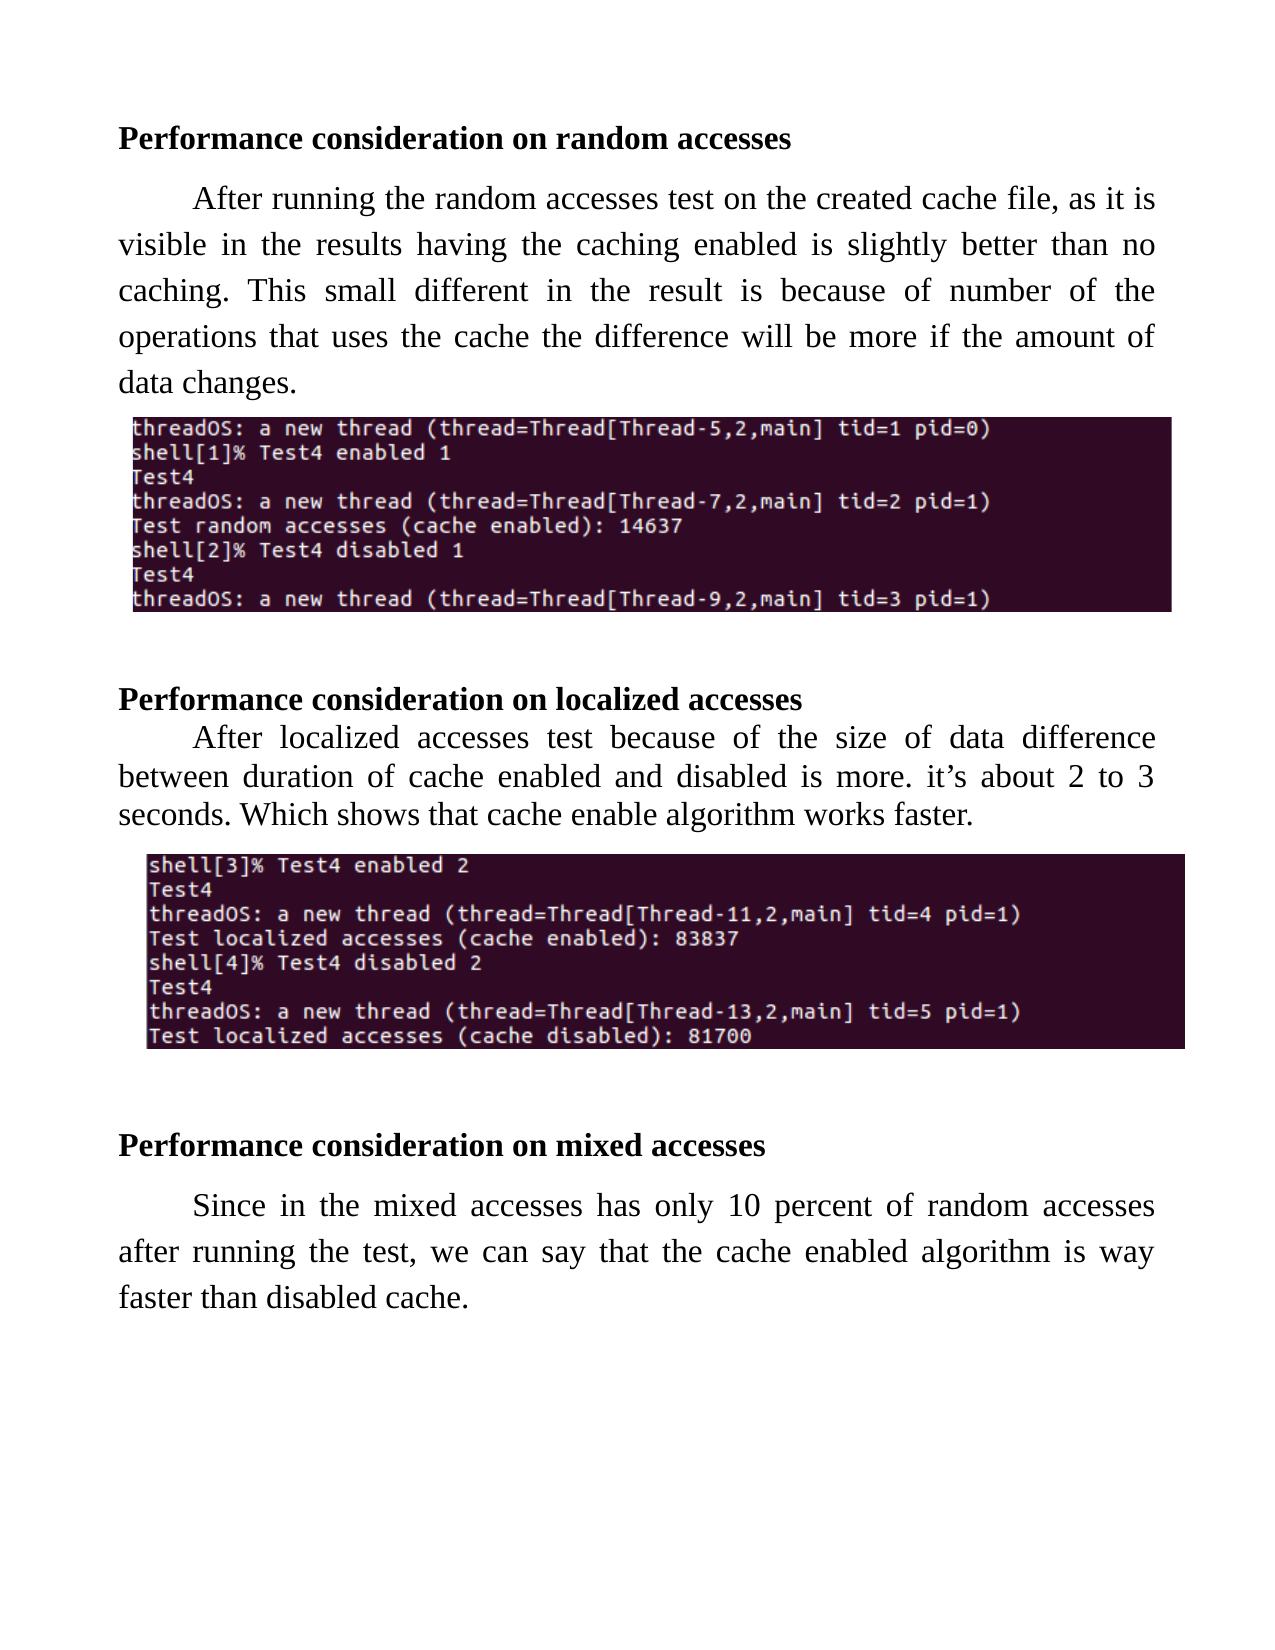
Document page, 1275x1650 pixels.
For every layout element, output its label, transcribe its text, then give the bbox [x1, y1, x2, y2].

picture [146, 854, 1185, 1049]
text Performance consideration on localized accesses [118, 679, 1157, 718]
text Performance consideration on random accesses [118, 118, 1157, 156]
text Since in the mixed accesses has only 10 percent of random accesses after running the test, we can say that the cache enabled algorithm is way faster than disabled cache. [118, 1186, 1157, 1316]
text Performance consideration on mixed accesses [118, 1125, 1157, 1163]
text After localized accesses test because of the size of data difference between duration of cache enabled and disabled is more. it’s about 2 to 3 seconds. Which shows that cache enable algorithm works faster. [118, 718, 1157, 833]
picture [132, 417, 1172, 612]
text After running the random accesses test on the created cache file, as it is visible in the results having the caching enabled is slightly better than no caching. This small different in the result is because of number of the operations that uses the cache the difference will be more if the amount of data changes. [118, 179, 1157, 401]
